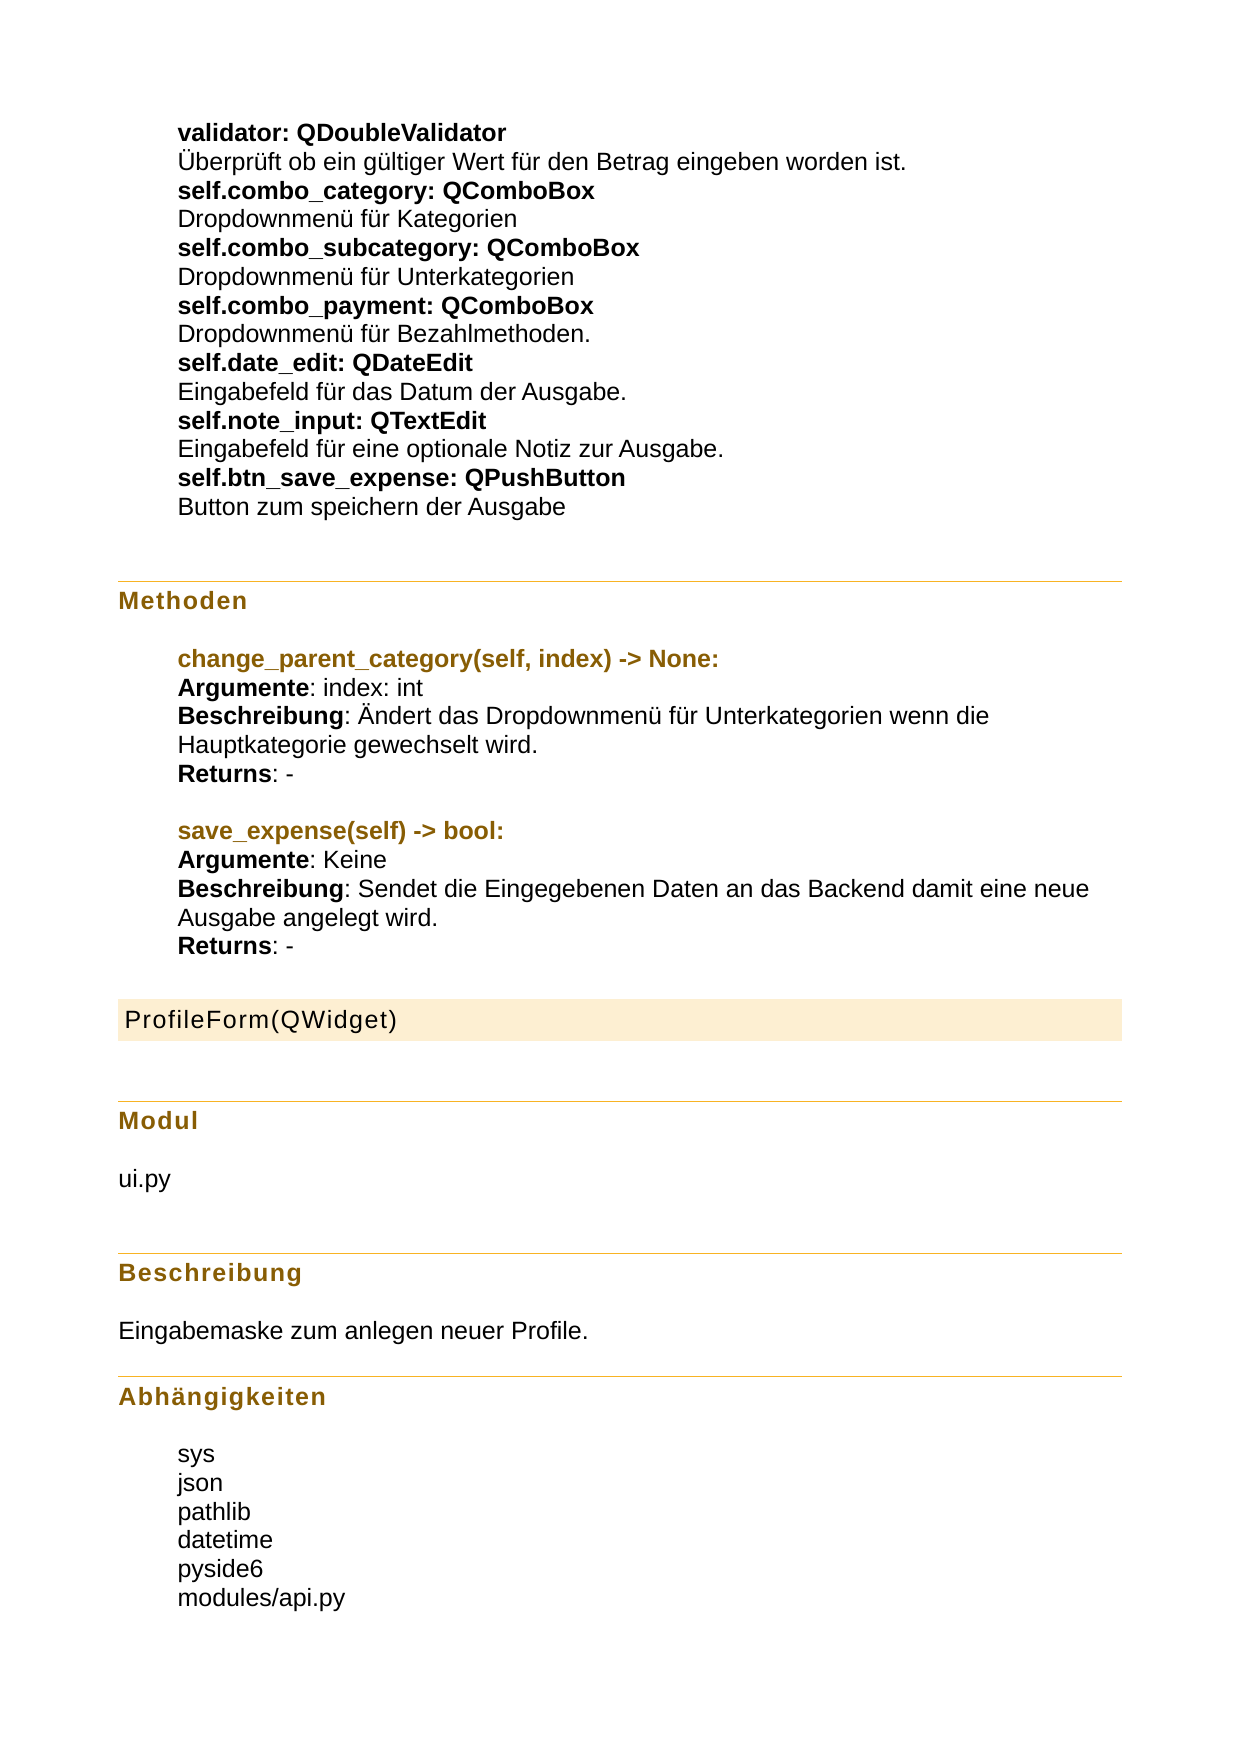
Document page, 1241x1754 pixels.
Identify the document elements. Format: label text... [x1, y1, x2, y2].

list self.combo_category: QComboBox [177, 176, 1122, 204]
text ui.py [118, 1164, 1122, 1192]
list pathlib [177, 1496, 1122, 1525]
list Returns: - [177, 759, 1122, 788]
list Argumente: index: int [177, 673, 1122, 701]
subtitle ProfileForm(QWidget) [124, 1006, 1116, 1034]
subtitle Abhängigkeiten [118, 1377, 1122, 1410]
list self.combo_subcategory: QComboBox [177, 233, 1122, 262]
list Überprüft ob ein gültiger Wert für den Betrag eingeben worden ist. [177, 147, 1122, 176]
list datetime [177, 1525, 1122, 1554]
list Argumente: Keine [177, 845, 1122, 874]
list Dropdownmenü für Unterkategorien [177, 262, 1122, 291]
subtitle Beschreibung [118, 1254, 1122, 1287]
list validator: QDoubleValidator [177, 118, 1122, 147]
list self.combo_payment: QComboBox [177, 291, 1122, 319]
list Dropdownmenü für Bezahlmethoden. [177, 319, 1122, 348]
list self.date_edit: QDateEdit [177, 348, 1122, 377]
subtitle Modul [118, 1102, 1122, 1135]
list change_parent_category(self, index) -> None: [177, 644, 1122, 673]
text Eingabemaske zum anlegen neuer Profile. [118, 1316, 1122, 1344]
list Button zum speichern der Ausgabe [177, 492, 1122, 521]
list json [177, 1468, 1122, 1496]
list pyside6 [177, 1554, 1122, 1583]
list Eingabefeld für eine optionale Notiz zur Ausgabe. [177, 434, 1122, 463]
list modules/api.py [177, 1583, 1122, 1611]
list sys [177, 1439, 1122, 1468]
subtitle Methoden [118, 582, 1122, 615]
list Beschreibung: Sendet die Eingegebenen Daten an das Backend damit eine neue Ausgabe angelegt wird. [177, 874, 1122, 931]
list Dropdownmenü für Kategorien [177, 204, 1122, 233]
list Beschreibung: Ändert das Dropdownmenü für Unterkategorien wenn die Hauptkategorie gewechselt wird. [177, 701, 1122, 759]
list Eingabefeld für das Datum der Ausgabe. [177, 377, 1122, 406]
list self.note_input: QTextEdit [177, 406, 1122, 434]
list Returns: - [177, 931, 1122, 960]
list self.btn_save_expense: QPushButton [177, 463, 1122, 492]
list save_expense(self) -> bool: [177, 816, 1122, 845]
